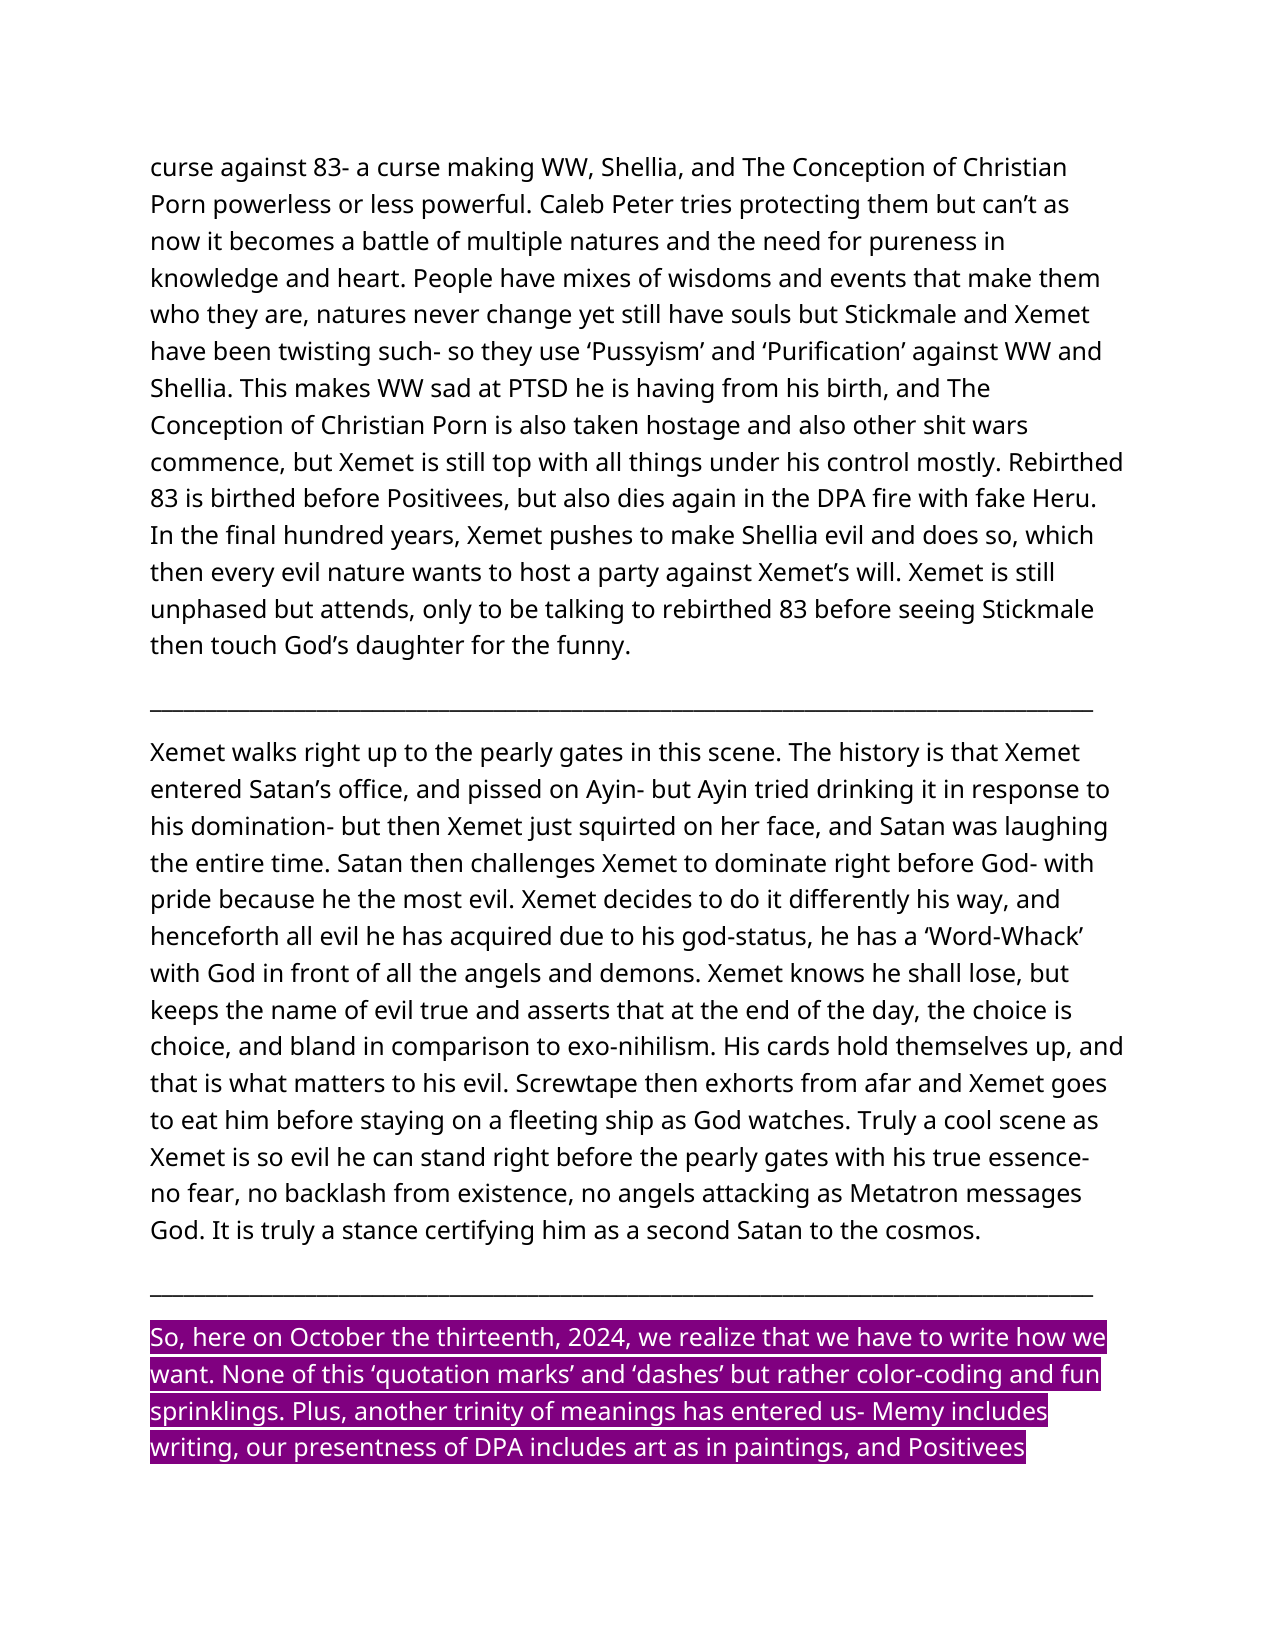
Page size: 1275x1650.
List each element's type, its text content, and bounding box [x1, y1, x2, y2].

text _____________________________________________________________________________________ [150, 681, 1125, 716]
text So, here on October the thirteenth, 2024, we realize that we have to write how we want. None of this ‘quotation marks’ and ‘dashes’ but rather color-coding and fun sprinklings. Plus, another trinity of meanings has entered us- Memy includes writing, our presentness of DPA includes art as in paintings, and Positivees [150, 1320, 1125, 1464]
text Xemet walks right up to the pearly gates in this scene. The history is that Xemet entered Satan’s office, and pissed on Ayin- but Ayin tried drinking it in response to his domination- but then Xemet just squirted on her face, and Satan was laughing the entire time. Satan then challenges Xemet to dominate right before God- with pride because he the most evil. Xemet decides to do it differently his way, and henceforth all evil he has acquired due to his god-status, he has a ‘Word-Whack’ with God in front of all the angels and demons. Xemet knows he shall lose, but keeps the name of evil true and asserts that at the end of the day, the choice is choice, and bland in comparison to exo-nihilism. His cards hold themselves up, and that is what matters to his evil. Screwtape then exhorts from afar and Xemet goes to eat him before staying on a fleeting ship as God watches. Truly a cool scene as Xemet is so evil he can stand right before the pearly gates with his true essence- no fear, no backlash from existence, no angels attacking as Metatron messages God. It is truly a stance certifying him as a second Satan to the cosmos. [150, 735, 1125, 1247]
text _____________________________________________________________________________________ [150, 1266, 1125, 1300]
text curse against 83- a curse making WW, Shellia, and The Conception of Christian Porn powerless or less powerful. Caleb Peter tries protecting them but can’t as now it becomes a battle of multiple natures and the need for pureness in knowledge and heart. People have mixes of wisdoms and events that make them who they are, natures never change yet still have souls but Stickmale and Xemet have been twisting such- so they use ‘Pussyism’ and ‘Purification’ against WW and Shellia. This makes WW sad at PTSD he is having from his birth, and The Conception of Christian Porn is also taken hostage and also other shit wars commence, but Xemet is still top with all things under his control mostly. Rebirthed 83 is birthed before Positivees, but also dies again in the DPA fire with fake Heru. In the final hundred years, Xemet pushes to make Shellia evil and does so, which then every evil nature wants to host a party against Xemet’s will. Xemet is still unphased but attends, only to be talking to rebirthed 83 before seeing Stickmale then touch God’s daughter for the funny. [150, 150, 1125, 662]
